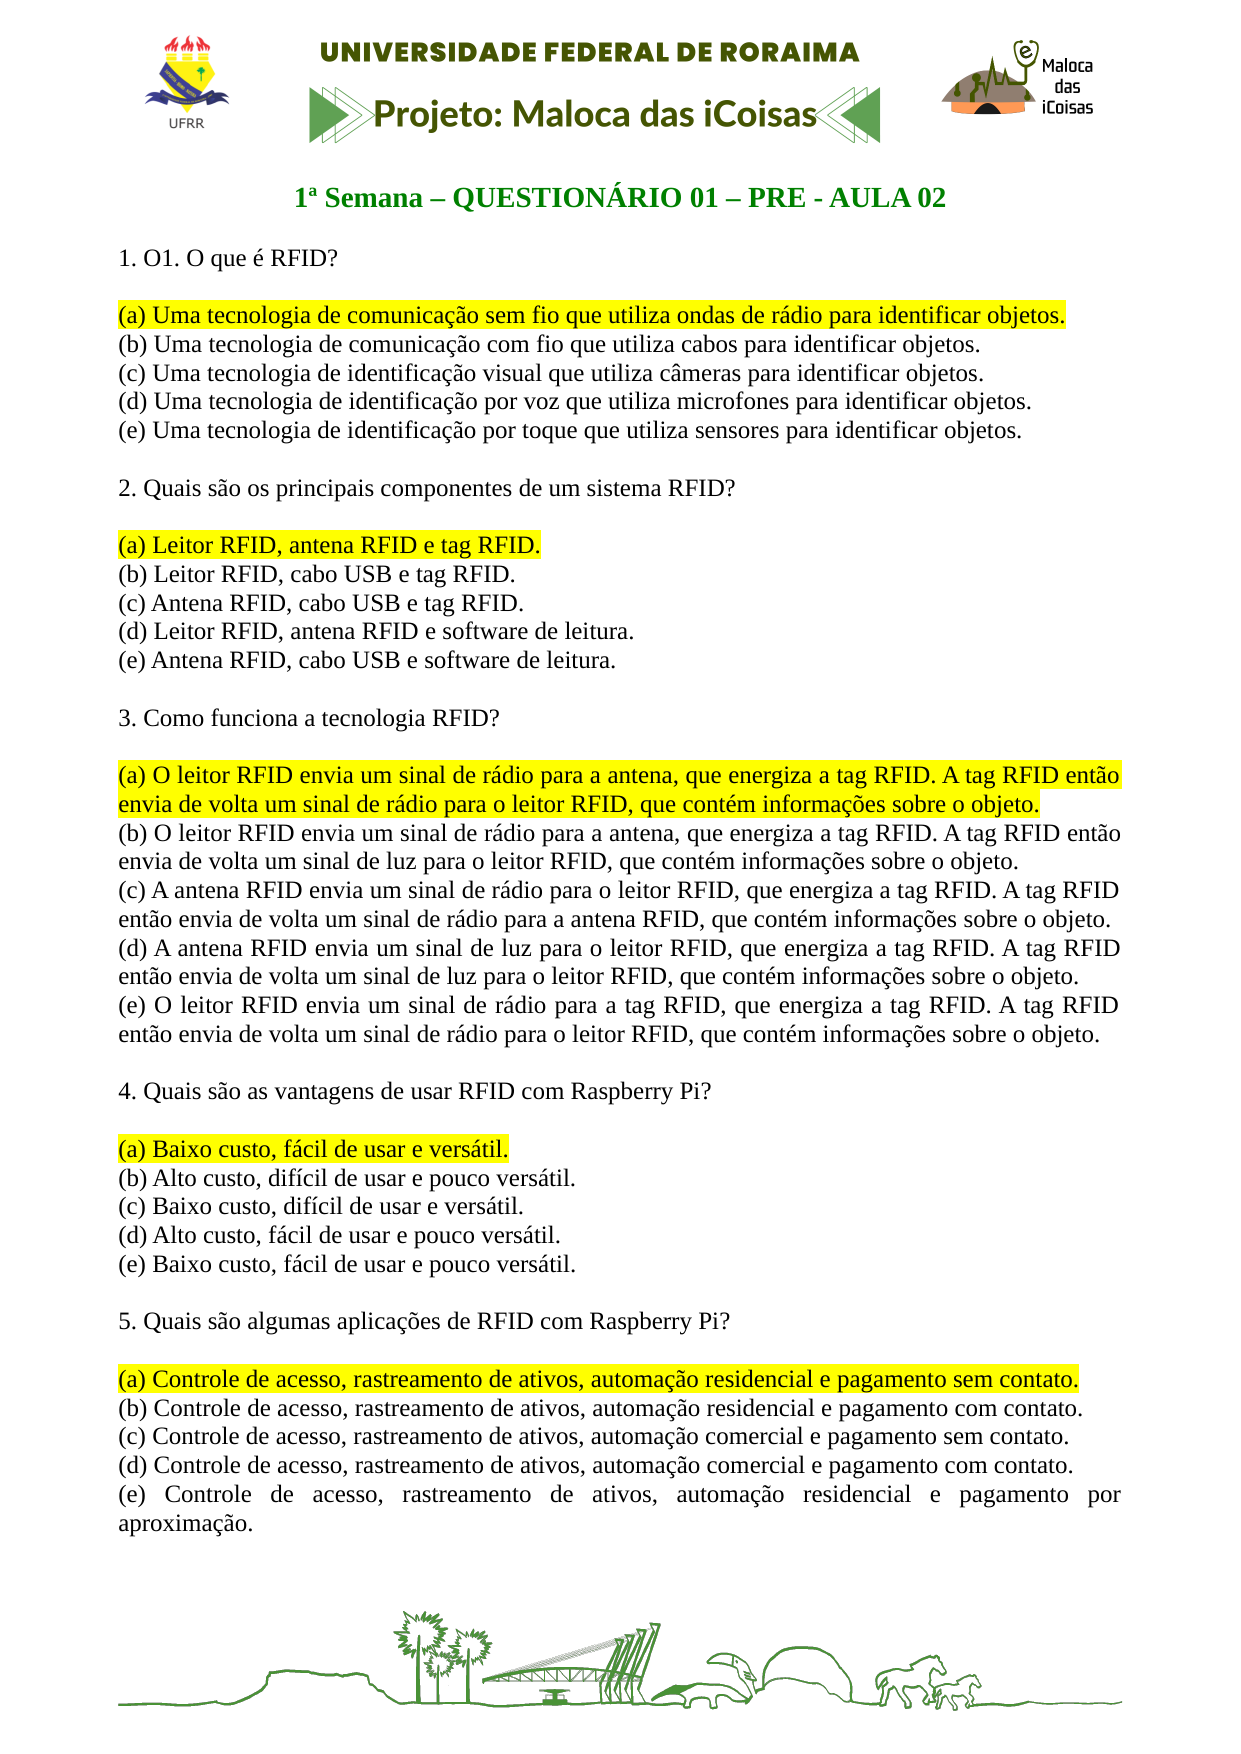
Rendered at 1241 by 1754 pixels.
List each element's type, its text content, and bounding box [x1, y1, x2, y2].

text (b) Alto custo, difícil de usar e pouco versátil. [118, 1163, 1122, 1191]
text (a) O leitor RFID envia um sinal de rádio para a antena, que energiza a tag RFID. A tag RFID então envia de volta um sinal de rádio para o leitor RFID, que contém informações sobre o objeto. [118, 760, 1122, 818]
text (e) O leitor RFID envia um sinal de rádio para a tag RFID, que energiza a tag RFID. A tag RFID então envia de volta um sinal de rádio para o leitor RFID, que contém informações sobre o objeto. [118, 990, 1122, 1048]
text (d) Uma tecnologia de identificação por voz que utiliza microfones para identificar objetos. [118, 386, 1122, 415]
text 1. O1. O que é RFID? [118, 243, 1122, 271]
text 2. Quais são os principais componentes de um sistema RFID? [118, 473, 1122, 501]
text (c) Controle de acesso, rastreamento de ativos, automação comercial e pagamento sem contato. [118, 1421, 1122, 1450]
text (a) Controle de acesso, rastreamento de ativos, automação residencial e pagamento sem contato. [118, 1364, 1122, 1393]
text (c) A antena RFID envia um sinal de rádio para o leitor RFID, que energiza a tag RFID. A tag RFID então envia de volta um sinal de rádio para a antena RFID, que contém informações sobre o objeto. [118, 875, 1122, 933]
text (e) Uma tecnologia de identificação por toque que utiliza sensores para identificar objetos. [118, 415, 1122, 444]
text (b) Uma tecnologia de comunicação com fio que utiliza cabos para identificar objetos. [118, 329, 1122, 358]
text (d) Controle de acesso, rastreamento de ativos, automação comercial e pagamento com contato. [118, 1450, 1122, 1479]
text (e) Controle de acesso, rastreamento de ativos, automação residencial e pagamento por aproximação. [118, 1479, 1122, 1536]
text (b) Leitor RFID, cabo USB e tag RFID. [118, 559, 1122, 588]
text (b) O leitor RFID envia um sinal de rádio para a antena, que energiza a tag RFID. A tag RFID então envia de volta um sinal de luz para o leitor RFID, que contém informações sobre o objeto. [118, 818, 1122, 875]
text 3. Como funciona a tecnologia RFID? [118, 703, 1122, 731]
text (c) Baixo custo, difícil de usar e versátil. [118, 1191, 1122, 1220]
text (e) Baixo custo, fácil de usar e pouco versátil. [118, 1249, 1122, 1278]
text (c) Uma tecnologia de identificação visual que utiliza câmeras para identificar objetos. [118, 358, 1122, 386]
text (a) Uma tecnologia de comunicação sem fio que utiliza ondas de rádio para identificar objetos. [118, 300, 1122, 329]
text (b) Controle de acesso, rastreamento de ativos, automação residencial e pagamento com contato. [118, 1393, 1122, 1421]
text (e) Antena RFID, cabo USB e software de leitura. [118, 645, 1122, 674]
text (a) Baixo custo, fácil de usar e versátil. [118, 1134, 1122, 1163]
text 4. Quais são as vantagens de usar RFID com Raspberry Pi? [118, 1076, 1122, 1105]
picture [119, 25, 1118, 144]
picture [118, 1611, 1123, 1711]
text (c) Antena RFID, cabo USB e tag RFID. [118, 588, 1122, 616]
text (d) Leitor RFID, antena RFID e software de leitura. [118, 616, 1122, 645]
text (a) Leitor RFID, antena RFID e tag RFID. [118, 530, 1122, 559]
text 1ª Semana – QUESTIONÁRIO 01 – PRE - AULA 02 [118, 180, 1122, 214]
text 5. Quais são algumas aplicações de RFID com Raspberry Pi? [118, 1306, 1122, 1335]
text (d) Alto custo, fácil de usar e pouco versátil. [118, 1220, 1122, 1249]
text (d) A antena RFID envia um sinal de luz para o leitor RFID, que energiza a tag RFID. A tag RFID então envia de volta um sinal de luz para o leitor RFID, que contém informações sobre o objeto. [118, 933, 1122, 990]
